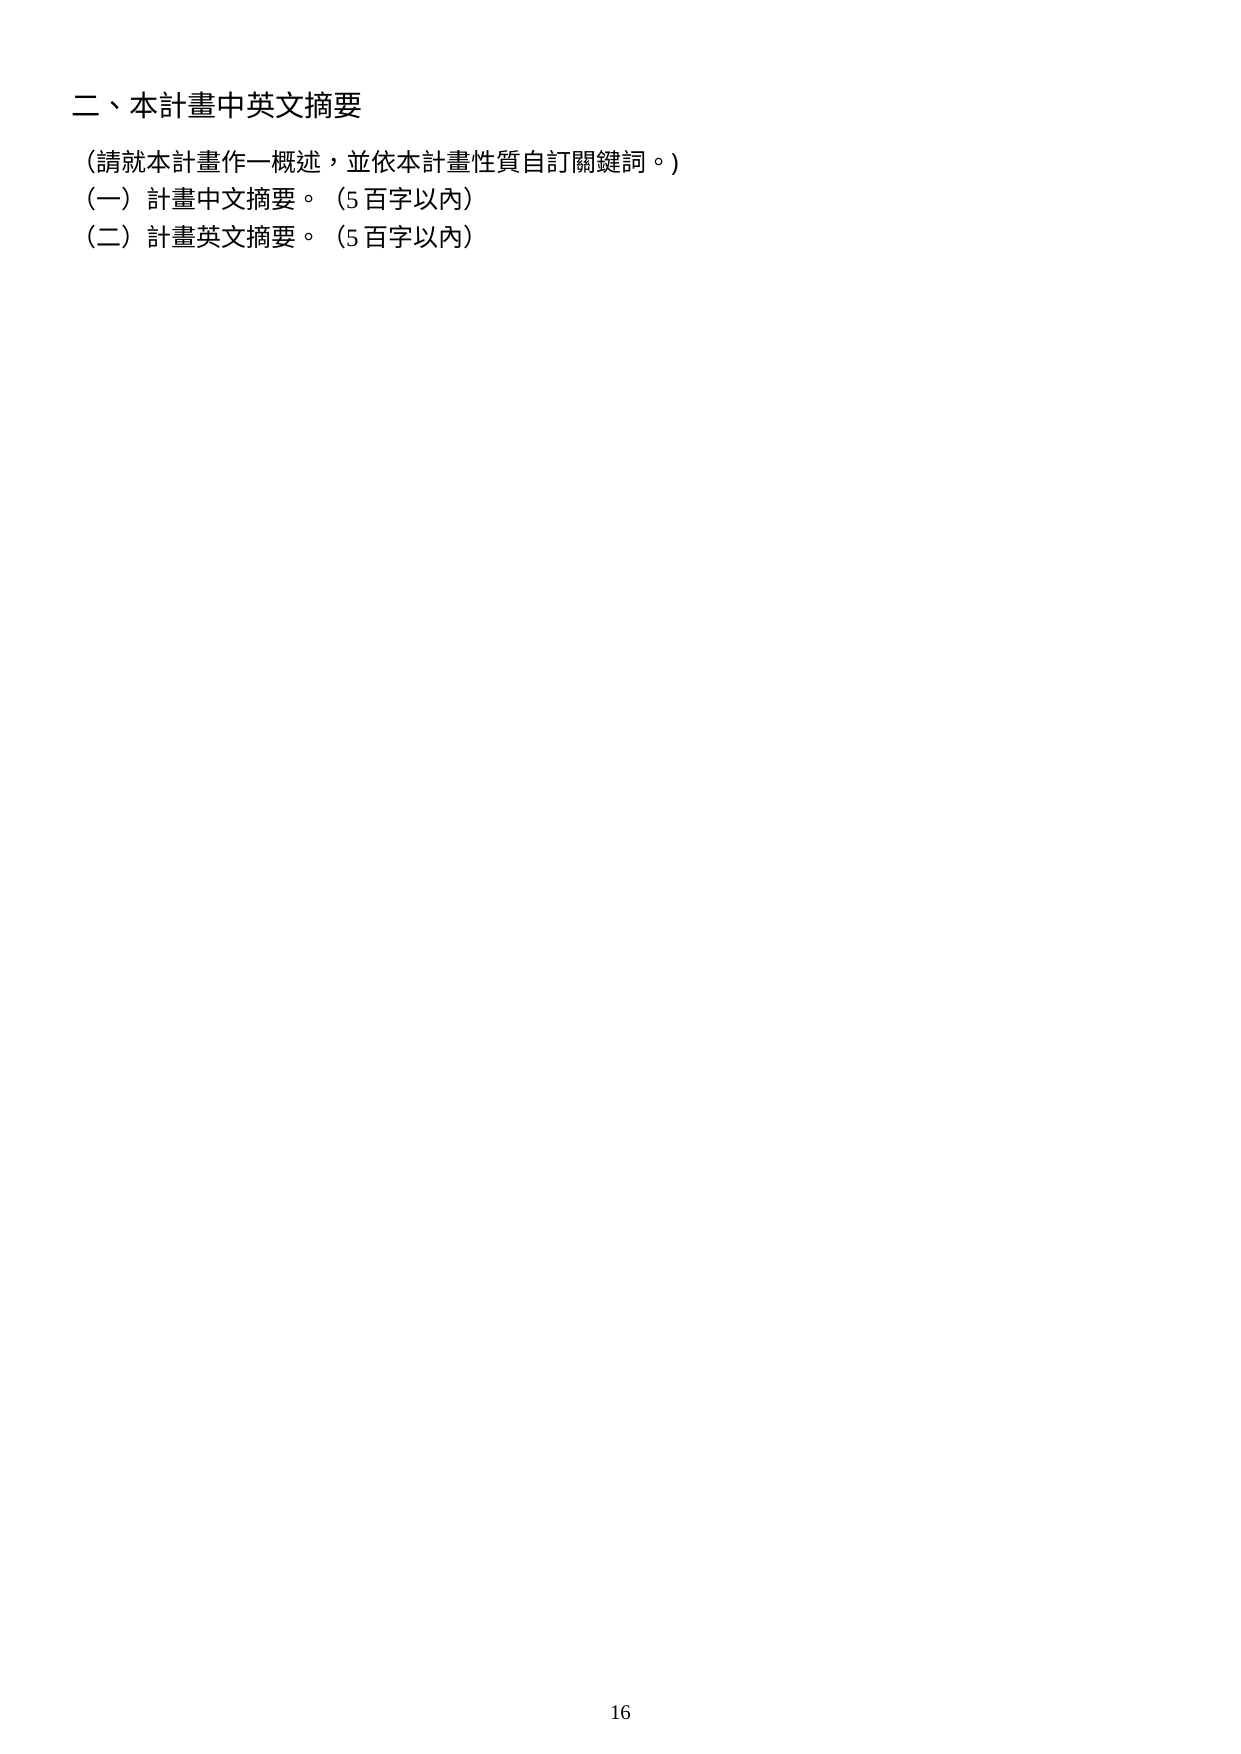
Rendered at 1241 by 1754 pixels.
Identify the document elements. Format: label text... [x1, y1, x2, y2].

text （二）計畫英文摘要。（5百字以內） [71, 217, 1169, 254]
subtitle 二、本計畫中英文摘要 [71, 67, 1169, 142]
text （請就本計畫作一概述，並依本計畫性質自訂關鍵詞。) [71, 142, 1169, 179]
text （一）計畫中文摘要。（5百字以內） [71, 179, 1169, 217]
